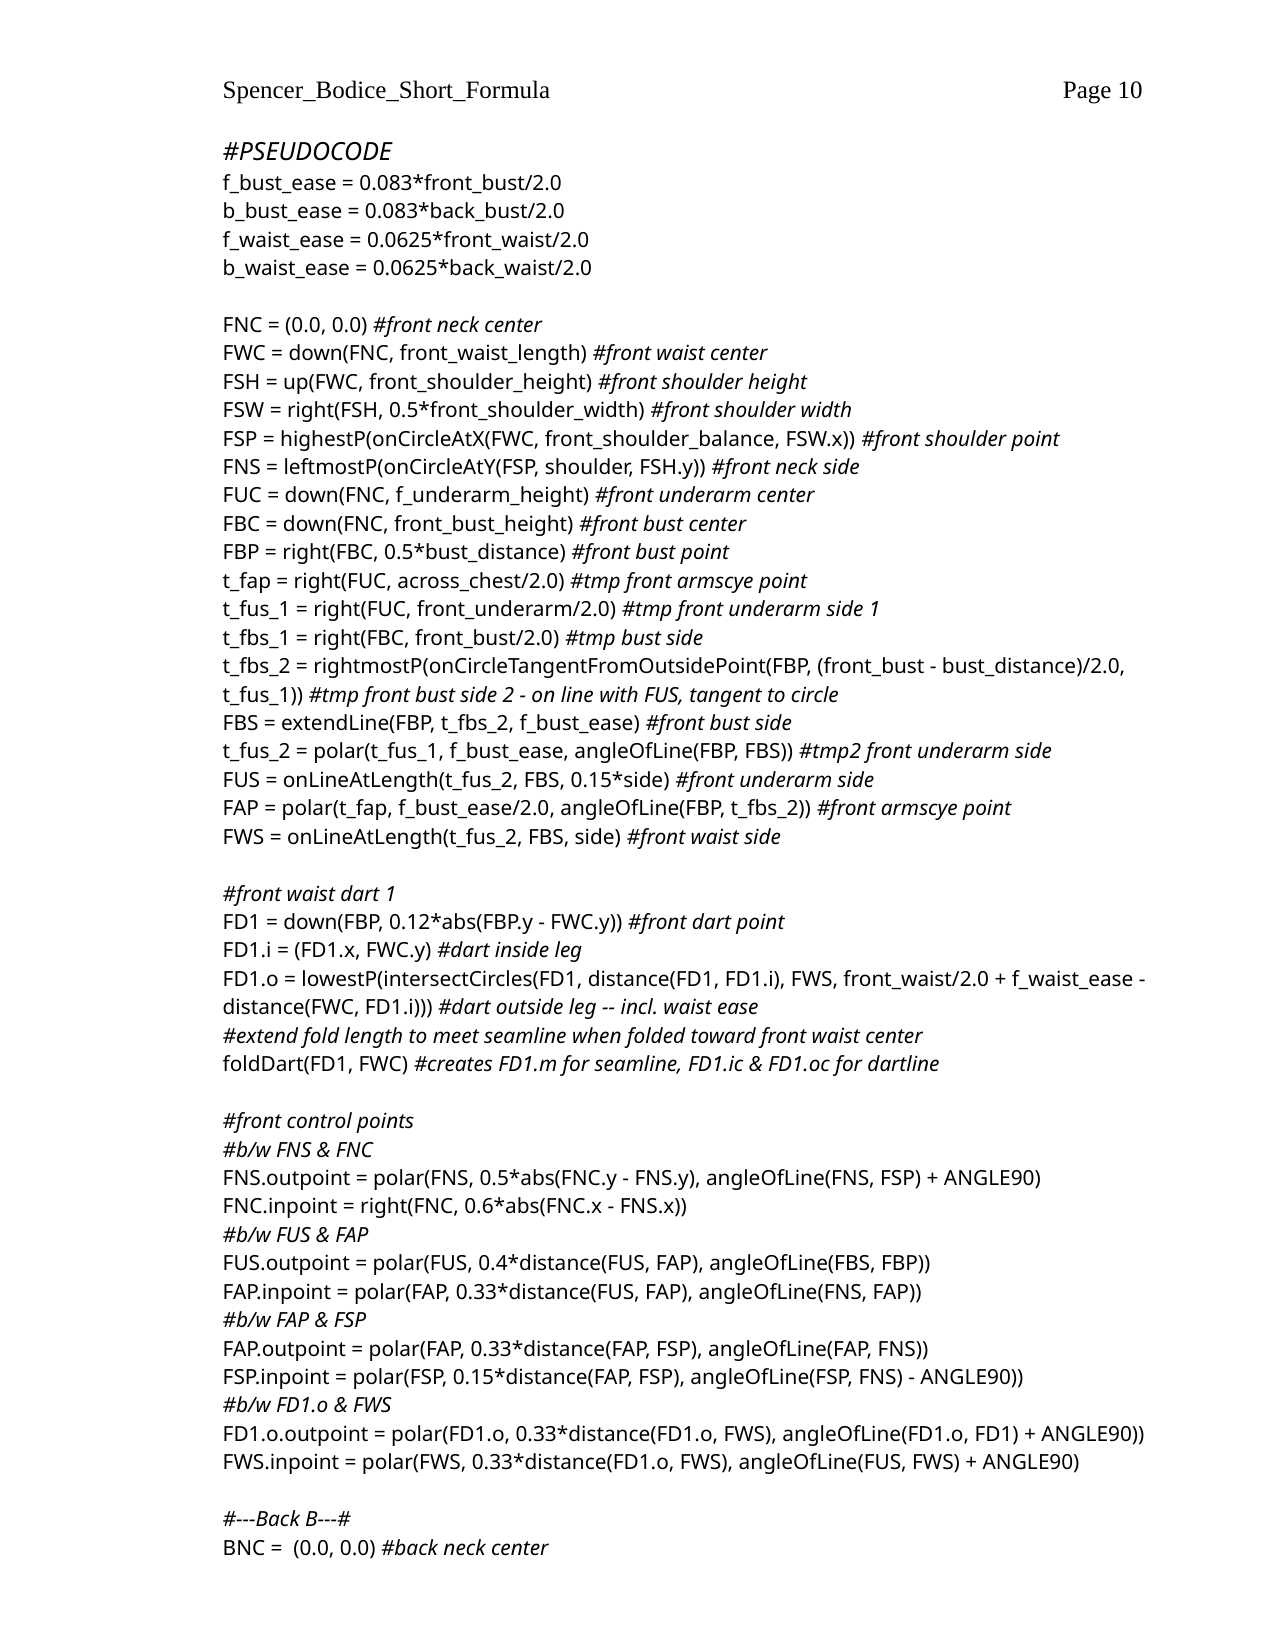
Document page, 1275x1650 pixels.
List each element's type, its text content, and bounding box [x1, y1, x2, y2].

text FBP = right(FBC, 0.5*bust_distance) #front bust point [222, 537, 1158, 566]
text FUC = down(FNC, f_underarm_height) #front underarm center [222, 481, 1158, 509]
text t_fbs_2 = rightmostP(onCircleTangentFromOutsidePoint(FBP, (front_bust - bust_distance)/2.0, t_fus_1)) #tmp front bust side 2 - on line with FUS, tangent to circle [222, 651, 1158, 708]
text FAP.inpoint = polar(FAP, 0.33*distance(FUS, FAP), angleOfLine(FNS, FAP)) [222, 1277, 1158, 1305]
text t_fus_1 = right(FUC, front_underarm/2.0) #tmp front underarm side 1 [222, 594, 1158, 623]
text FD1.i = (FD1.x, FWC.y) #dart inside leg [222, 936, 1158, 964]
text #extend fold length to meet seamline when folded toward front waist center [222, 1021, 1158, 1049]
text FSW = right(FSH, 0.5*front_shoulder_width) #front shoulder width [222, 395, 1158, 424]
text FAP = polar(t_fap, f_bust_ease/2.0, angleOfLine(FBP, t_fbs_2)) #front armscye point [222, 793, 1158, 822]
text FSP = highestP(onCircleAtX(FWC, front_shoulder_balance, FSW.x)) #front shoulder point [222, 424, 1158, 452]
text #b/w FD1.o & FWS [222, 1391, 1158, 1419]
text FNS.outpoint = polar(FNS, 0.5*abs(FNC.y - FNS.y), angleOfLine(FNS, FSP) + ANGLE90) [222, 1163, 1158, 1192]
text #PSEUDOCODE [222, 134, 1158, 168]
text t_fus_2 = polar(t_fus_1, f_bust_ease, angleOfLine(FBP, FBS)) #tmp2 front underarm side [222, 737, 1158, 765]
text f_bust_ease = 0.083*front_bust/2.0 [222, 168, 1158, 196]
text FD1 = down(FBP, 0.12*abs(FBP.y - FWC.y)) #front dart point [222, 907, 1158, 936]
text foldDart(FD1, FWC) #creates FD1.m for seamline, FD1.ic & FD1.oc for dartline [222, 1049, 1158, 1078]
text BNC = (0.0, 0.0) #back neck center [222, 1533, 1158, 1561]
text FD1.o = lowestP(intersectCircles(FD1, distance(FD1, FD1.i), FWS, front_waist/2.0 + f_waist_ease - distance(FWC, FD1.i))) #dart outside leg -- incl. waist ease [222, 964, 1158, 1021]
text FSH = up(FWC, front_shoulder_height) #front shoulder height [222, 367, 1158, 395]
text FAP.outpoint = polar(FAP, 0.33*distance(FAP, FSP), angleOfLine(FAP, FNS)) [222, 1334, 1158, 1362]
text t_fbs_1 = right(FBC, front_bust/2.0) #tmp bust side [222, 623, 1158, 651]
text FUS = onLineAtLength(t_fus_2, FBS, 0.15*side) #front underarm side [222, 765, 1158, 793]
text FUS.outpoint = polar(FUS, 0.4*distance(FUS, FAP), angleOfLine(FBS, FBP)) [222, 1248, 1158, 1277]
text f_waist_ease = 0.0625*front_waist/2.0 [222, 225, 1158, 253]
text FNS = leftmostP(onCircleAtY(FSP, shoulder, FSH.y)) #front neck side [222, 452, 1158, 481]
text #front control points [222, 1106, 1158, 1135]
text FNC = (0.0, 0.0) #front neck center [222, 310, 1158, 338]
text FWS.inpoint = polar(FWS, 0.33*distance(FD1.o, FWS), angleOfLine(FUS, FWS) + ANGLE90) [222, 1447, 1158, 1476]
text FBC = down(FNC, front_bust_height) #front bust center [222, 509, 1158, 537]
text FWS = onLineAtLength(t_fus_2, FBS, side) #front waist side [222, 822, 1158, 850]
text FWC = down(FNC, front_waist_length) #front waist center [222, 338, 1158, 367]
text t_fap = right(FUC, across_chest/2.0) #tmp front armscye point [222, 566, 1158, 594]
text FSP.inpoint = polar(FSP, 0.15*distance(FAP, FSP), angleOfLine(FSP, FNS) - ANGLE90)) [222, 1362, 1158, 1391]
text #front waist dart 1 [222, 879, 1158, 907]
text b_waist_ease = 0.0625*back_waist/2.0 [222, 253, 1158, 282]
text #b/w FNS & FNC [222, 1135, 1158, 1163]
text #---Back B---# [222, 1504, 1158, 1533]
text FBS = extendLine(FBP, t_fbs_2, f_bust_ease) #front bust side [222, 708, 1158, 737]
text #b/w FUS & FAP [222, 1220, 1158, 1248]
text FD1.o.outpoint = polar(FD1.o, 0.33*distance(FD1.o, FWS), angleOfLine(FD1.o, FD1) + ANGLE90)) [222, 1419, 1158, 1447]
text b_bust_ease = 0.083*back_bust/2.0 [222, 196, 1158, 225]
text #b/w FAP & FSP [222, 1305, 1158, 1334]
text FNC.inpoint = right(FNC, 0.6*abs(FNC.x - FNS.x)) [222, 1192, 1158, 1220]
